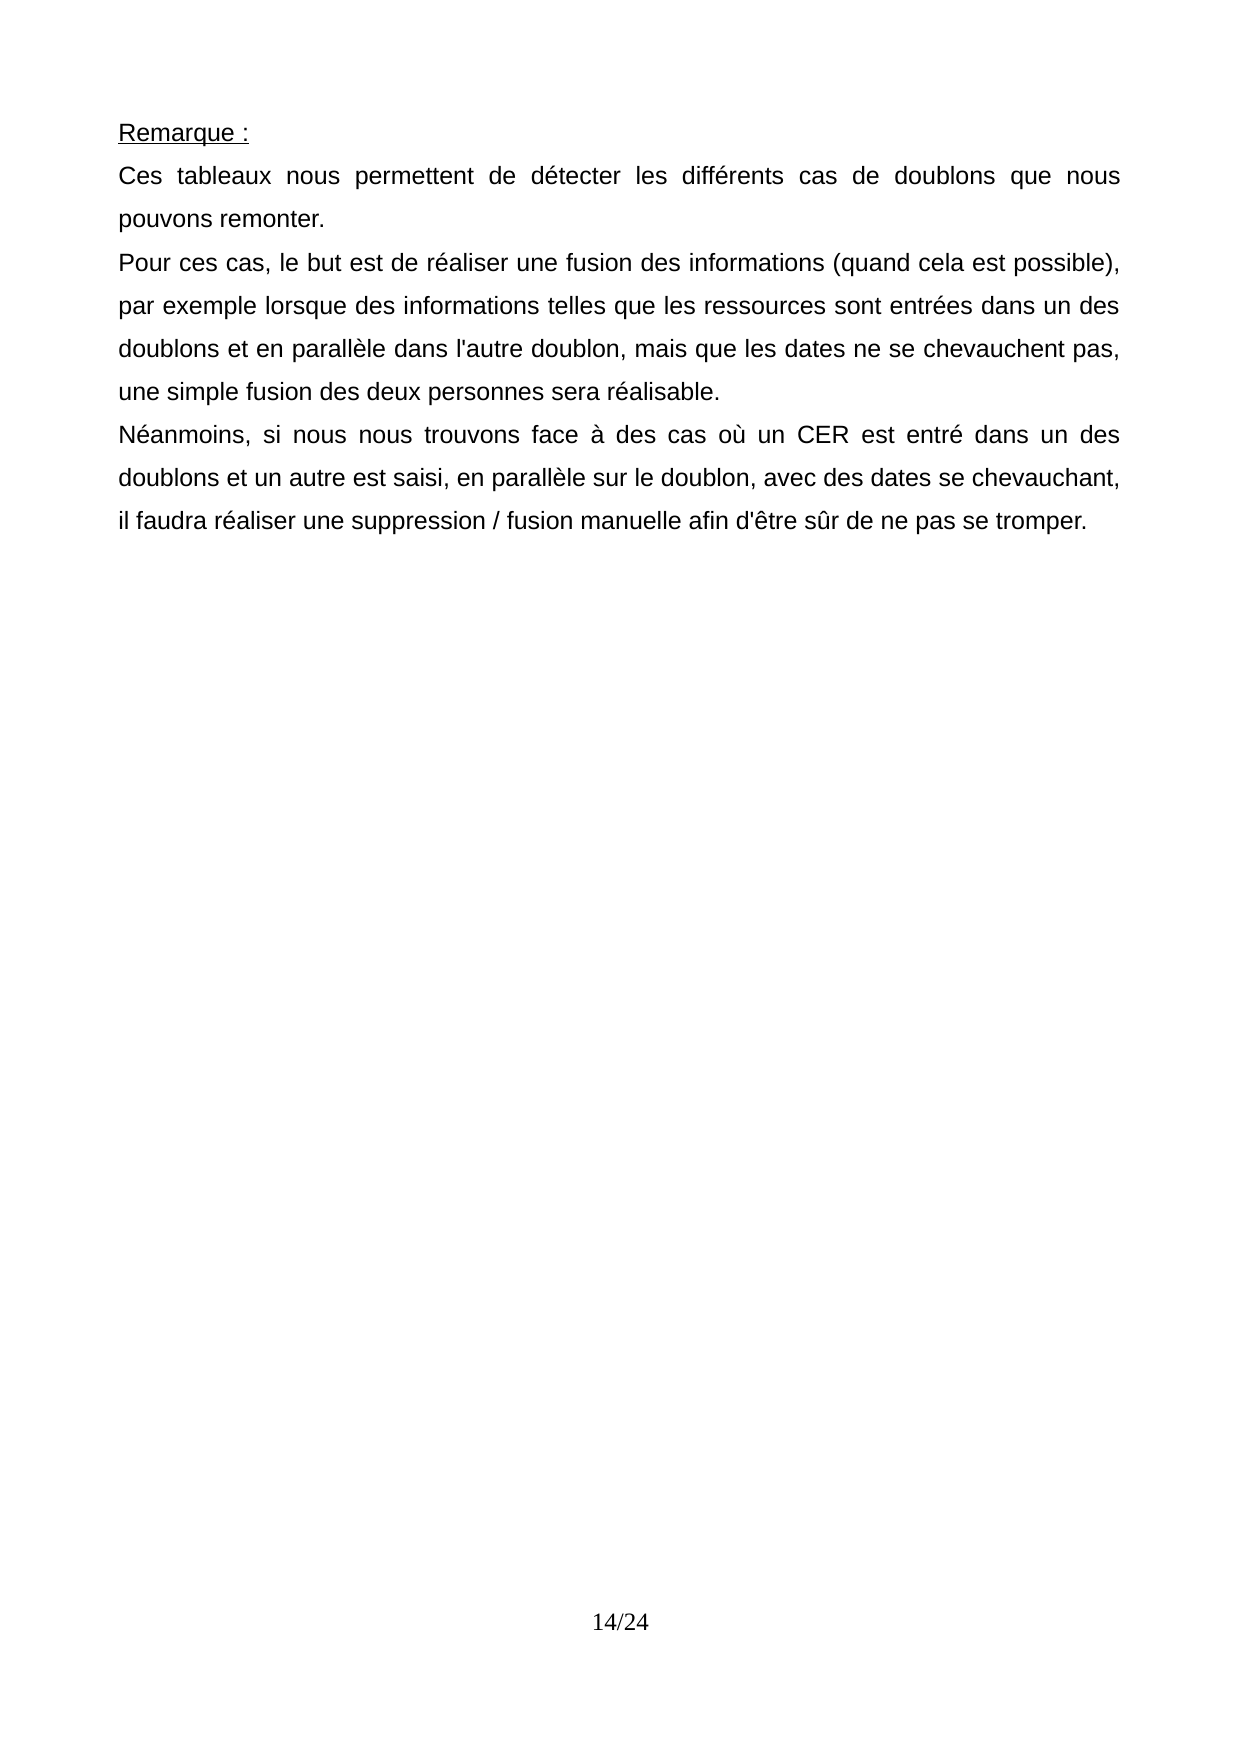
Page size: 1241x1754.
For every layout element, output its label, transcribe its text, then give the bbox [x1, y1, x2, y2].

text Remarque : [118, 118, 1122, 147]
text Ces tableaux nous permettent de détecter les différents cas de doublons que nous pouvons remonter. [118, 161, 1122, 233]
text Néanmoins, si nous nous trouvons face à des cas où un CER est entré dans un des doublons et un autre est saisi, en parallèle sur le doublon, avec des dates se chevauchant, il faudra réaliser une suppression / fusion manuelle afin d'être sûr de ne pas se tromper. [118, 420, 1122, 535]
text Pour ces cas, le but est de réaliser une fusion des informations (quand cela est possible), par exemple lorsque des informations telles que les ressources sont entrées dans un des doublons et en parallèle dans l'autre doublon, mais que les dates ne se chevauchent pas, une simple fusion des deux personnes sera réalisable. [118, 247, 1122, 406]
